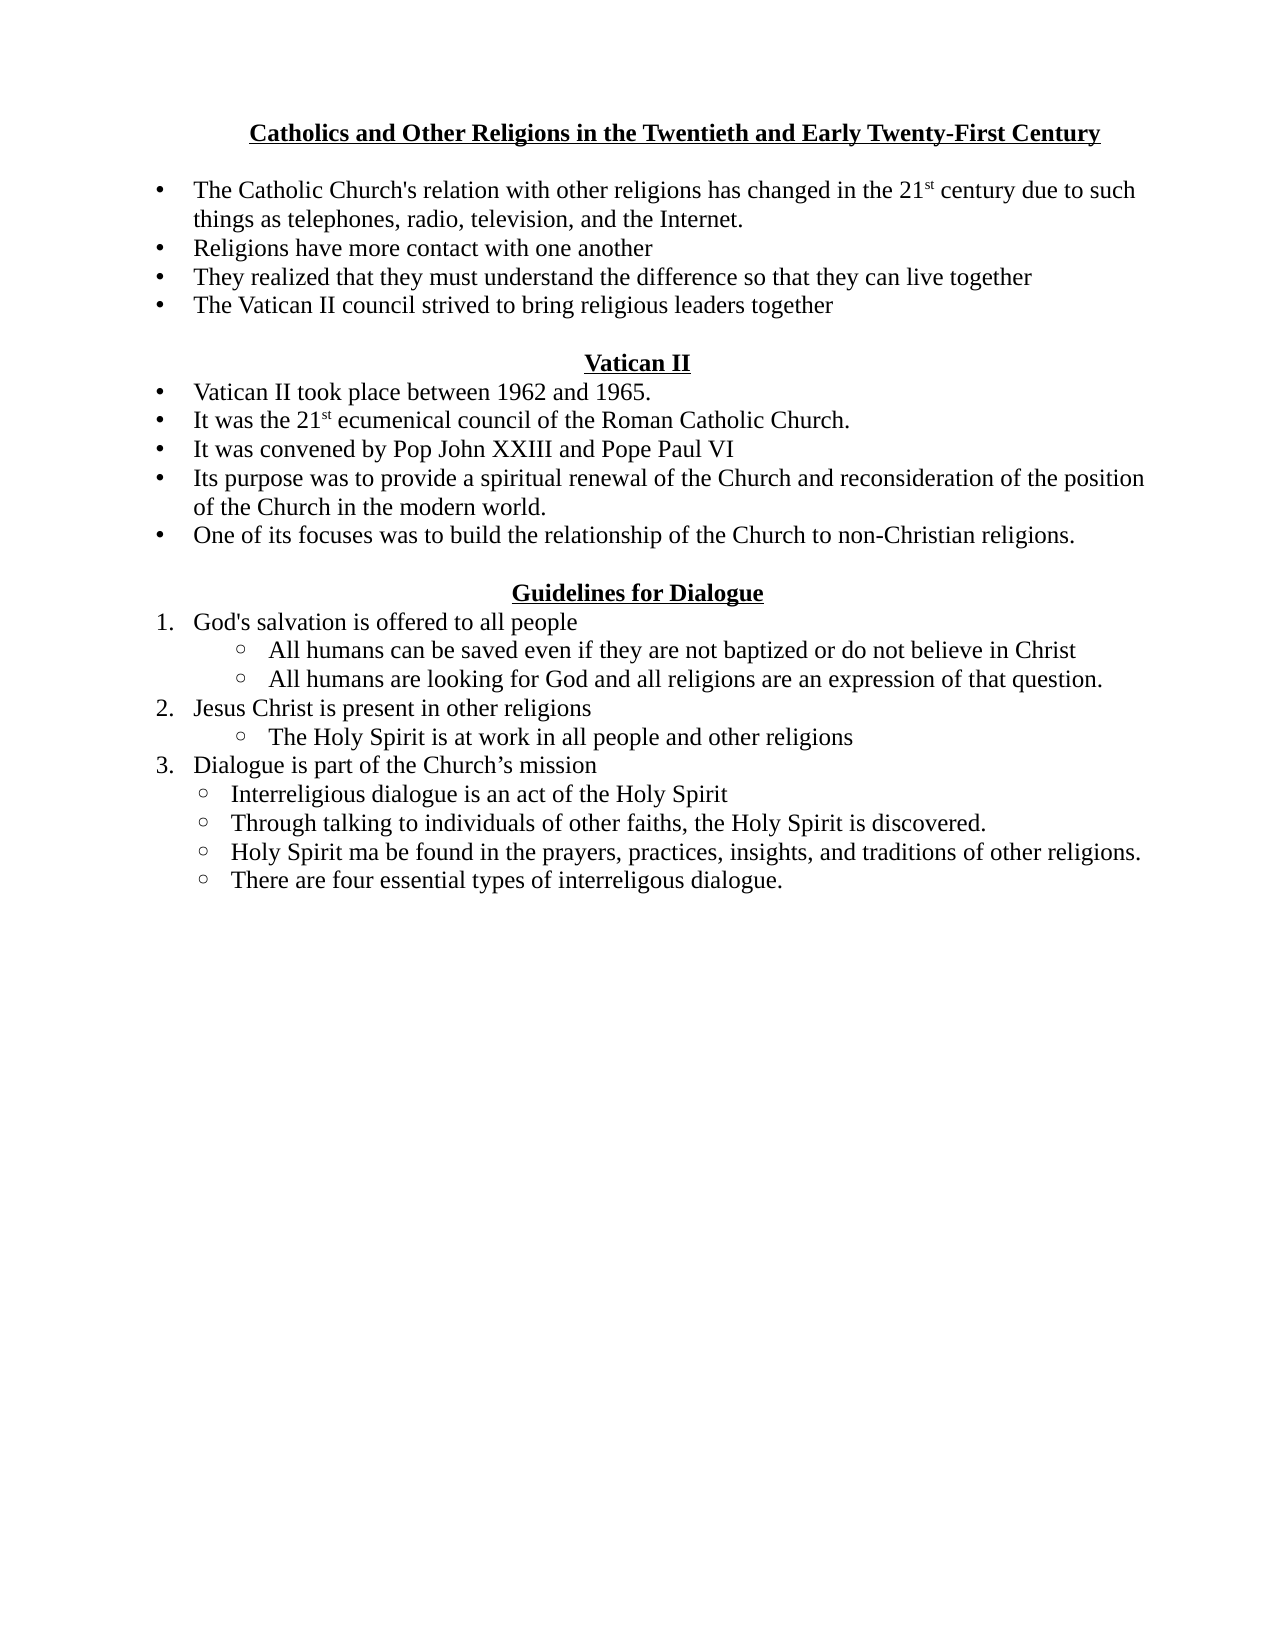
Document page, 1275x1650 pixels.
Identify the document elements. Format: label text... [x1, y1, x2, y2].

list Dialogue is part of the Church’s mission [156, 751, 1157, 779]
list They realized that they must understand the difference so that they can live together [156, 262, 1157, 291]
list Vatican II took place between 1962 and 1965. [156, 377, 1157, 406]
list Holy Spirit ma be found in the prayers, practices, insights, and traditions of other religions. [193, 837, 1157, 866]
text Guidelines for Dialogue [118, 578, 1157, 607]
list It was the 21st ecumenical council of the Roman Catholic Church. [156, 406, 1157, 434]
list God's salvation is offered to all people [156, 607, 1157, 636]
list Its purpose was to provide a spiritual renewal of the Church and reconsideration of the position of the Church in the modern world. [156, 463, 1157, 521]
list All humans are looking for God and all religions are an expression of that question. [231, 664, 1157, 693]
list All humans can be saved even if they are not baptized or do not believe in Christ [231, 636, 1157, 664]
list One of its focuses was to build the relationship of the Church to non-Christian religions. [156, 521, 1157, 549]
text Vatican II [118, 348, 1157, 377]
list The Catholic Church's relation with other religions has changed in the 21st century due to such things as telephones, radio, television, and the Internet. [156, 176, 1157, 233]
list It was convened by Pop John XXIII and Pope Paul VI [156, 434, 1157, 463]
list Catholics and Other Religions in the Twentieth and Early Twenty-First Century [156, 118, 1157, 147]
list Jesus Christ is present in other religions [156, 693, 1157, 722]
list The Holy Spirit is at work in all people and other religions [231, 722, 1157, 751]
list Religions have more contact with one another [156, 233, 1157, 262]
list Interreligious dialogue is an act of the Holy Spirit [193, 779, 1157, 808]
list There are four essential types of interreligous dialogue. [193, 866, 1157, 894]
list Through talking to individuals of other faiths, the Holy Spirit is discovered. [193, 808, 1157, 837]
list The Vatican II council strived to bring religious leaders together [156, 291, 1157, 319]
